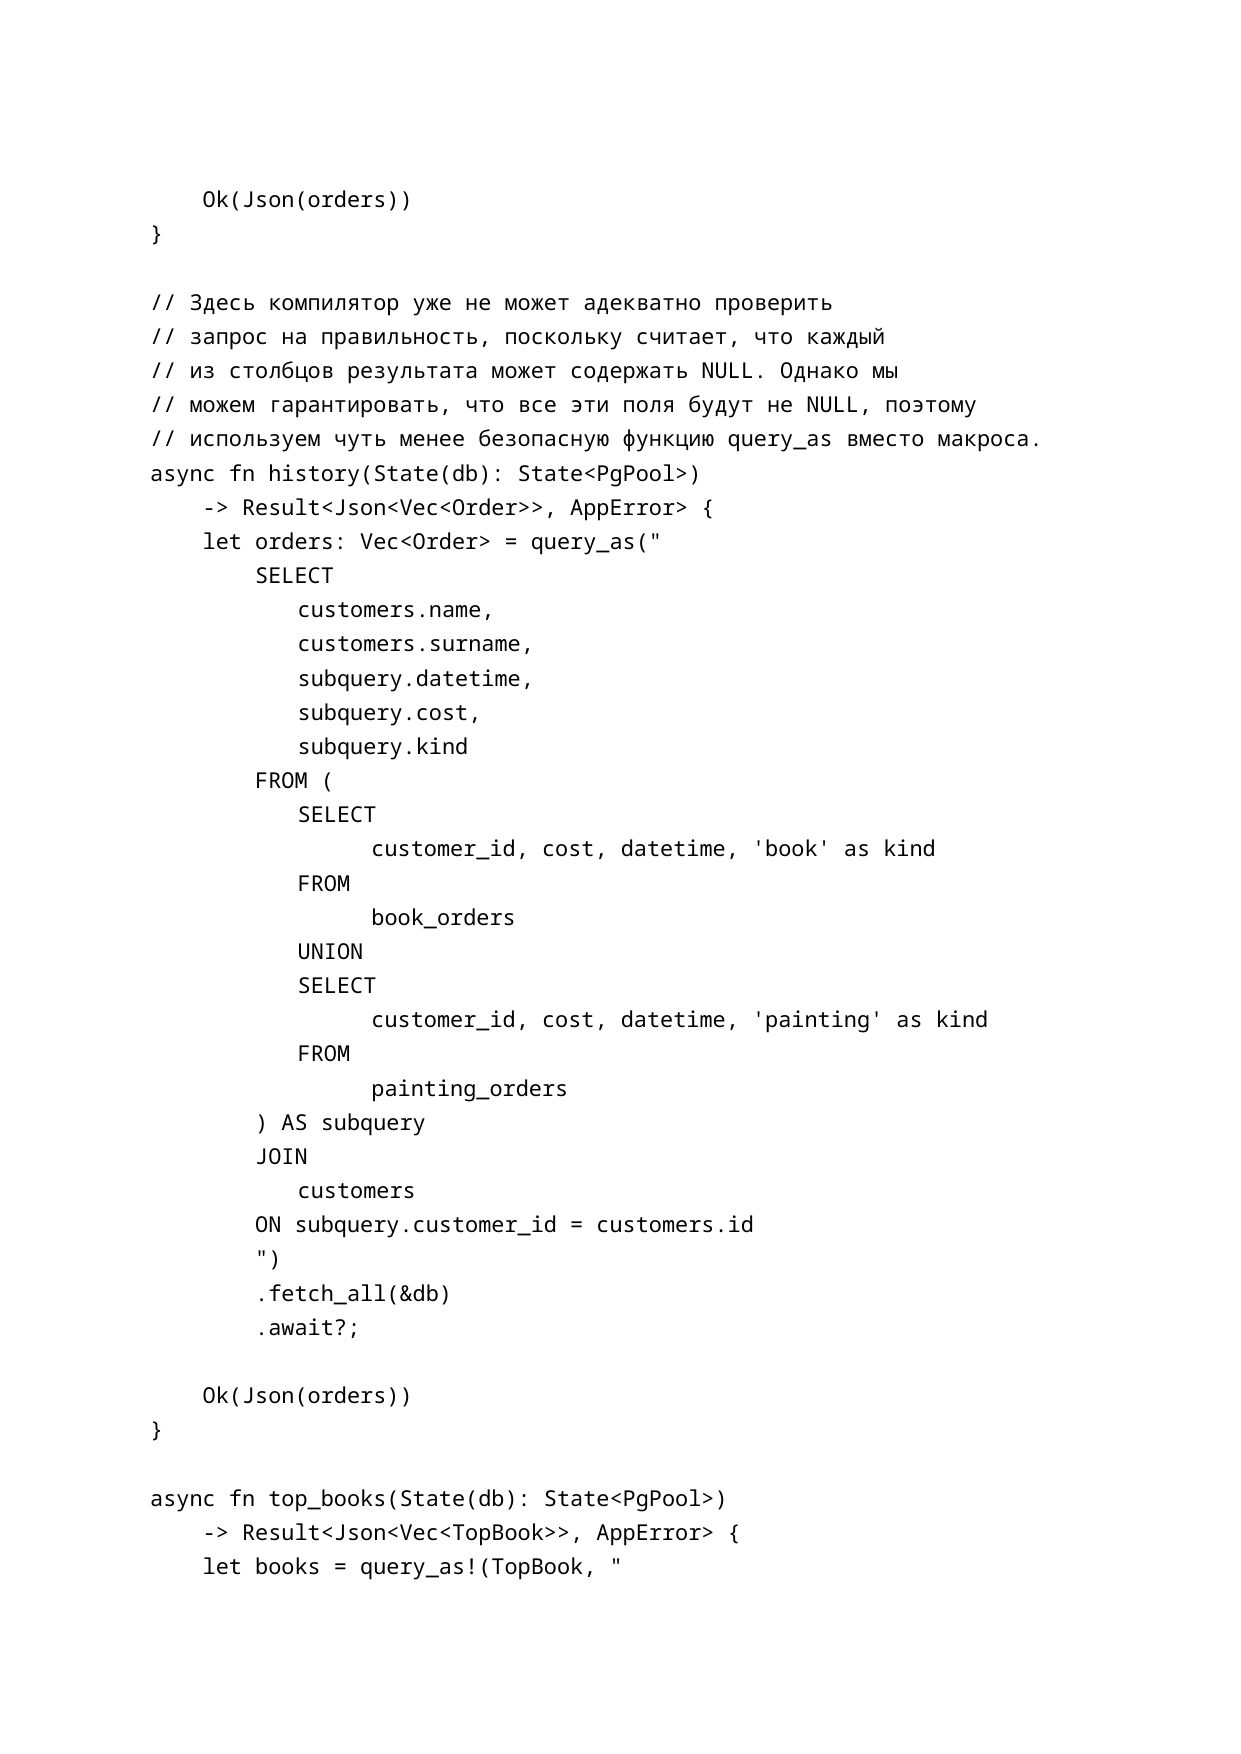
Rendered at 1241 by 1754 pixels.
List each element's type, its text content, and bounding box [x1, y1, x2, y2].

text } [150, 218, 1053, 248]
text Ok(Json(orders)) [150, 184, 1053, 214]
text subquery.datetime, [150, 662, 1053, 692]
text book_orders [150, 902, 1053, 931]
text ) AS subquery [150, 1107, 1053, 1136]
text FROM [150, 867, 1053, 897]
text // Здесь компилятор уже не может адекватно проверить [150, 287, 1053, 316]
text let books = query_as!(TopBook, " [150, 1551, 1053, 1581]
text painting_orders [150, 1072, 1053, 1102]
text FROM ( [150, 765, 1053, 795]
text customers [150, 1175, 1053, 1205]
text } [150, 1414, 1053, 1444]
text // запрос на правильность, поскольку считает, что каждый [150, 321, 1053, 351]
text JOIN [150, 1141, 1053, 1171]
text customers.surname, [150, 628, 1053, 658]
text subquery.cost, [150, 697, 1053, 726]
text SELECT [150, 799, 1053, 829]
text // можем гарантировать, что все эти поля будут не NULL, поэтому [150, 389, 1053, 419]
text // используем чуть менее безопасную функцию query_as вместо макроса. [150, 423, 1053, 453]
text let orders: Vec<Order> = query_as(" [150, 526, 1053, 556]
text async fn top_books(State(db): State<PgPool>) [150, 1482, 1053, 1512]
text .fetch_all(&db) [150, 1277, 1053, 1307]
text -> Result<Json<Vec<Order>>, AppError> { [150, 492, 1053, 521]
text // из столбцов результата может содержать NULL. Однако мы [150, 355, 1053, 385]
text .await?; [150, 1312, 1053, 1341]
text customers.name, [150, 594, 1053, 624]
text -> Result<Json<Vec<TopBook>>, AppError> { [150, 1517, 1053, 1546]
text SELECT [150, 560, 1053, 590]
text async fn history(State(db): State<PgPool>) [150, 457, 1053, 487]
text subquery.kind [150, 731, 1053, 761]
text FROM [150, 1038, 1053, 1068]
text ON subquery.customer_id = customers.id [150, 1209, 1053, 1239]
text customer_id, cost, datetime, 'painting' as kind [150, 1004, 1053, 1034]
text SELECT [150, 970, 1053, 1000]
text ") [150, 1243, 1053, 1273]
text customer_id, cost, datetime, 'book' as kind [150, 833, 1053, 863]
text Ok(Json(orders)) [150, 1380, 1053, 1410]
text UNION [150, 936, 1053, 966]
